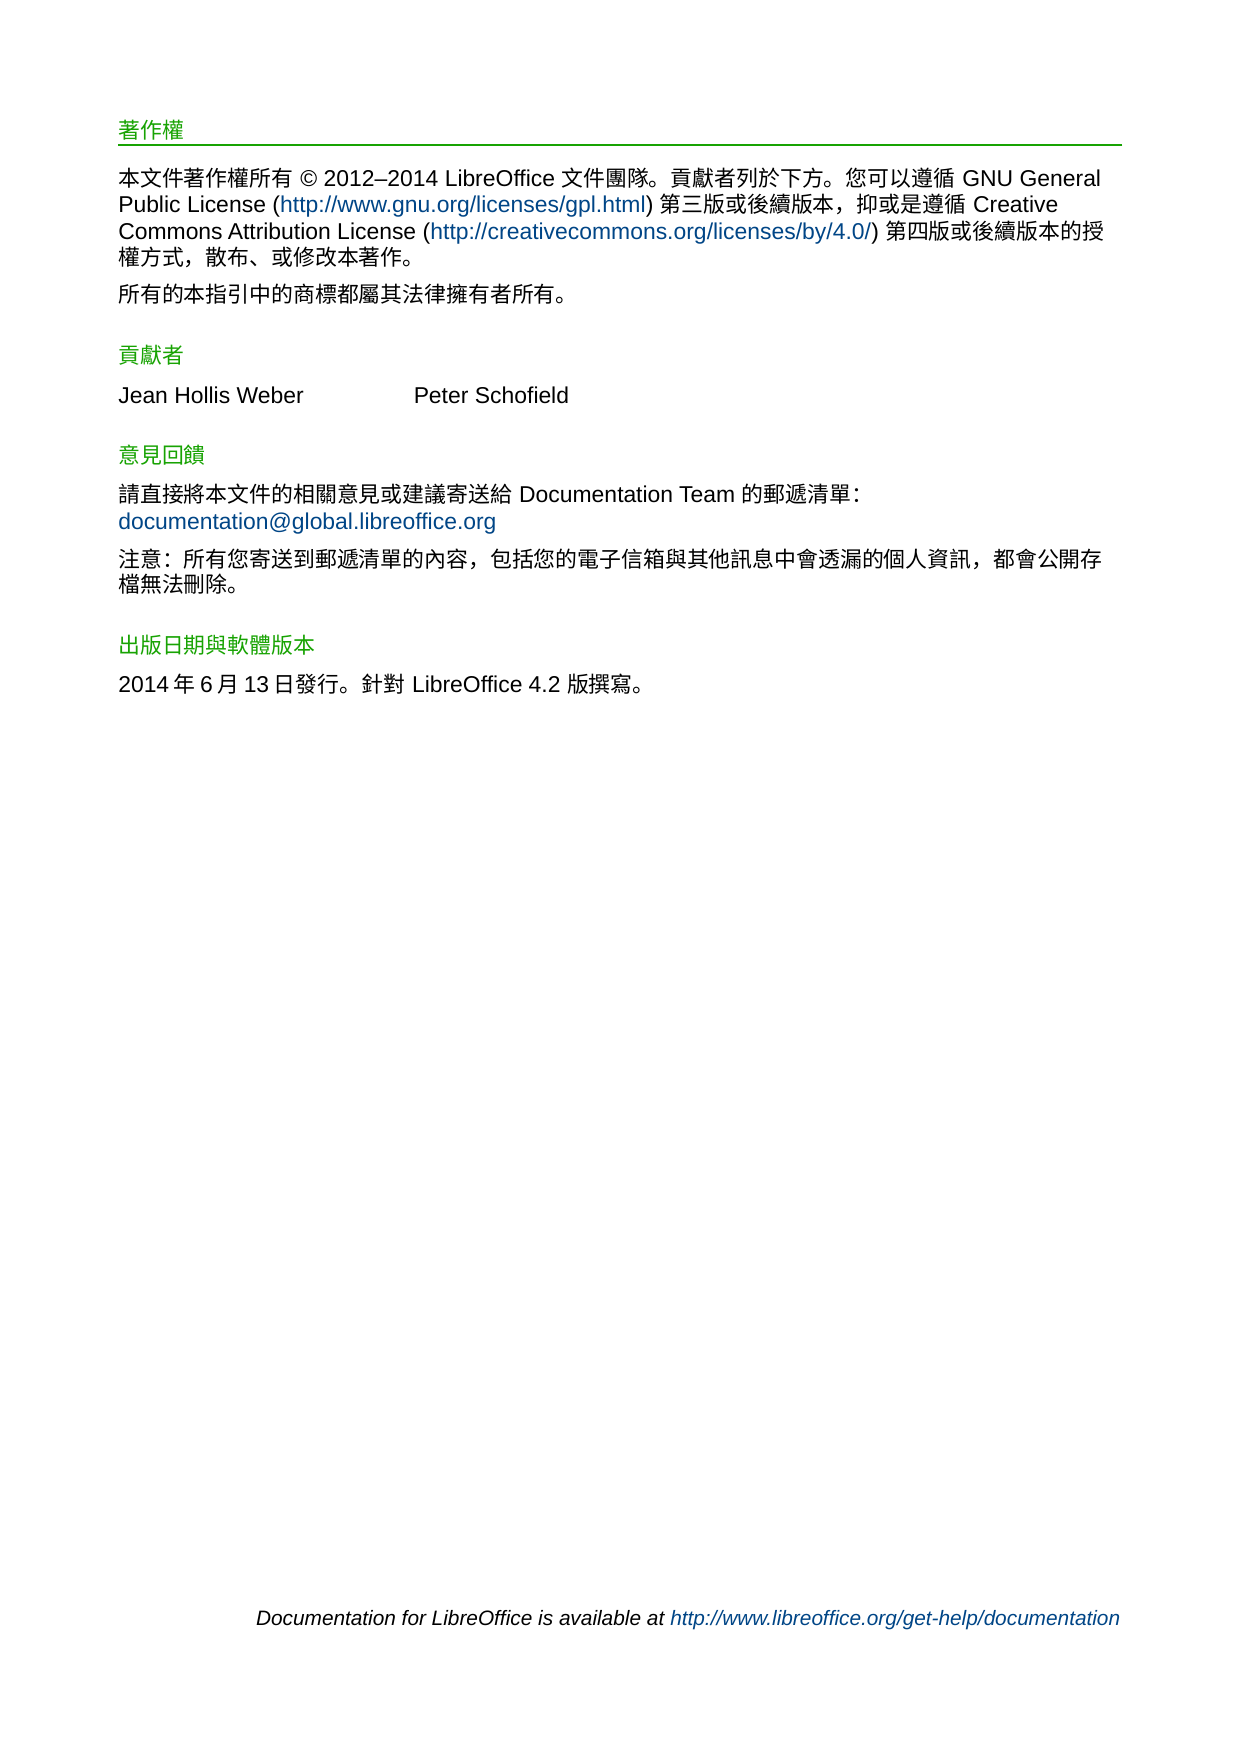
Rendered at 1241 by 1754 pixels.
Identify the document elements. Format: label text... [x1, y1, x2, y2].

text 本文件著作權所有 © 2012–2014 LibreOffice 文件團隊。貢獻者列於下方。您可以遵循 GNU General Public License (http://www.gnu.org/licenses/gpl.html) 第三版或後續版本，抑或是遵循 Creative Commons Attribution License (http://creativecommons.org/licenses/by/4.0/) 第四版或後續版本的授權方式，散布、或修改本著作。 [118, 164, 1122, 270]
text 2014年6月13日發行。針對 LibreOffice 4.2 版撰寫。 [118, 671, 1122, 698]
subtitle 貢獻者 [118, 344, 1122, 369]
text 請直接將本文件的相關意見或建議寄送給 Documentation Team 的郵遞清單：documentation@global.libreoffice.org [118, 481, 1122, 534]
text 注意：所有您寄送到郵遞清單的內容，包括您的電子信箱與其他訊息中會透漏的個人資訊，都會公開存檔無法刪除。 [118, 547, 1122, 598]
subtitle 著作權 [118, 118, 1122, 144]
text Jean Hollis Weber Peter Schofield [118, 382, 1122, 408]
subtitle 出版日期與軟體版本 [118, 633, 1122, 659]
subtitle 意見回饋 [118, 443, 1122, 469]
text 所有的本指引中的商標都屬其法律擁有者所有。 [118, 283, 1122, 308]
